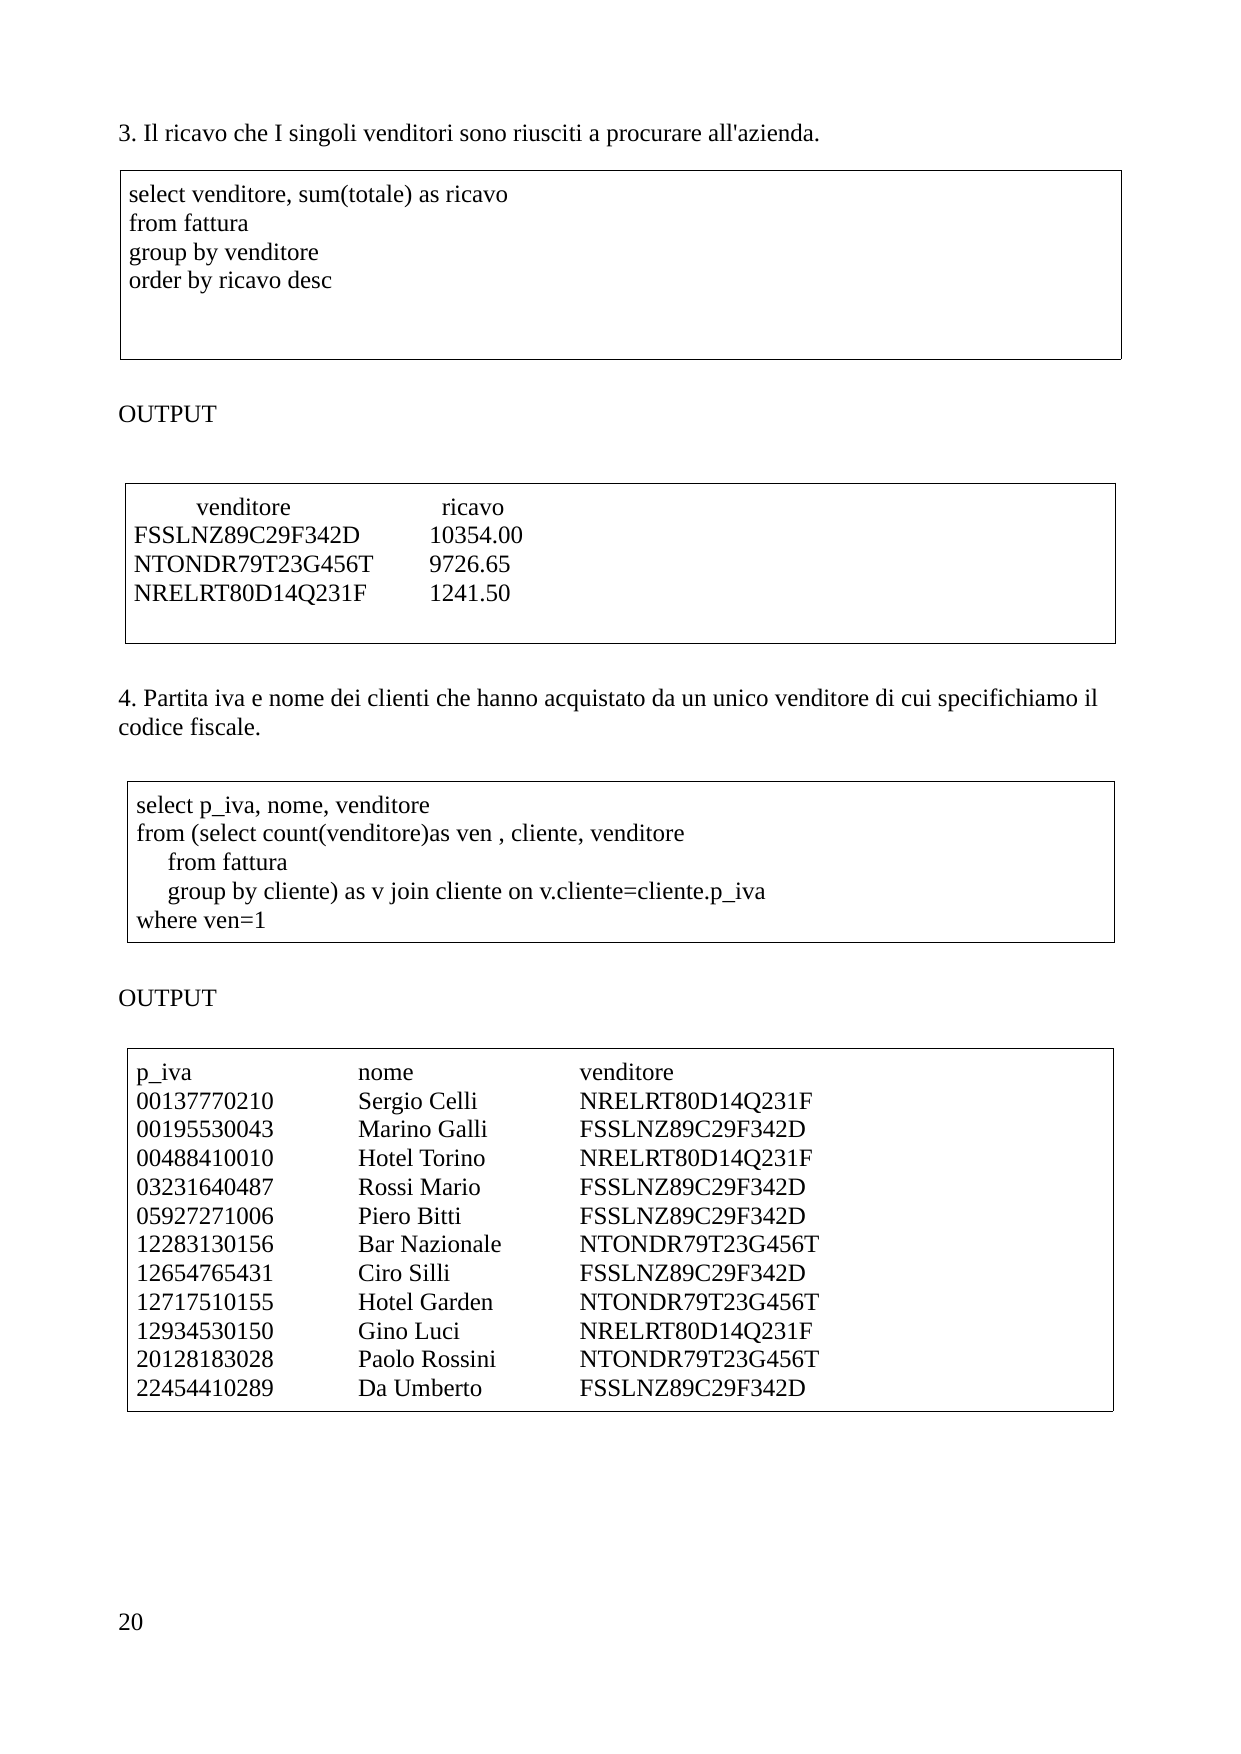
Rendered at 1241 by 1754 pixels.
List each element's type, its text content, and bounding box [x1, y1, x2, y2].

text [128, 782, 1114, 942]
text select venditore, sum(totale) as ricavo [128, 179, 1112, 208]
text select p_iva, nome, venditore [136, 790, 1105, 818]
text 12717510155 Hotel Garden NTONDR79T23G456T [136, 1287, 1104, 1316]
text venditore ricavo [134, 492, 1107, 520]
text OUTPUT [118, 399, 1122, 428]
text 3. Il ricavo che I singoli venditori sono riusciti a procurare all'azienda. [118, 118, 1122, 147]
text FSSLNZ89C29F342D 10354.00 [134, 520, 1107, 549]
text 22454410289 Da Umberto FSSLNZ89C29F342D [136, 1373, 1104, 1402]
text where ven=1 [136, 905, 1105, 933]
text 20128183028 Paolo Rossini NTONDR79T23G456T [136, 1344, 1104, 1373]
text group by cliente) as v join cliente on v.cliente=cliente.p_iva [136, 876, 1105, 905]
text NRELRT80D14Q231F 1241.50 [134, 578, 1107, 607]
text 00137770210 Sergio Celli NRELRT80D14Q231F [136, 1086, 1104, 1114]
text order by ricavo desc [128, 265, 1112, 294]
text from fattura [136, 847, 1105, 876]
text from (select count(venditore)as ven , cliente, venditore [136, 818, 1105, 847]
text 12283130156 Bar Nazionale NTONDR79T23G456T [136, 1229, 1104, 1258]
text 12654765431 Ciro Silli FSSLNZ89C29F342D [136, 1258, 1104, 1287]
text p_iva nome venditore [136, 1057, 1104, 1086]
text [126, 484, 1115, 643]
text from fattura [128, 208, 1112, 237]
text 12934530150 Gino Luci NRELRT80D14Q231F [136, 1316, 1104, 1344]
text 00195530043 Marino Galli FSSLNZ89C29F342D [136, 1114, 1104, 1143]
text 00488410010 Hotel Torino NRELRT80D14Q231F [136, 1143, 1104, 1172]
text 05927271006 Piero Bitti FSSLNZ89C29F342D [136, 1201, 1104, 1229]
text 03231640487 Rossi Mario FSSLNZ89C29F342D [136, 1172, 1104, 1201]
text 4. Partita iva e nome dei clienti che hanno acquistato da un unico venditore di cui specifichiamo il codice fiscale. [118, 683, 1122, 741]
text group by venditore [128, 237, 1112, 265]
text OUTPUT [118, 983, 1122, 1012]
text NTONDR79T23G456T 9726.65 [134, 549, 1107, 578]
